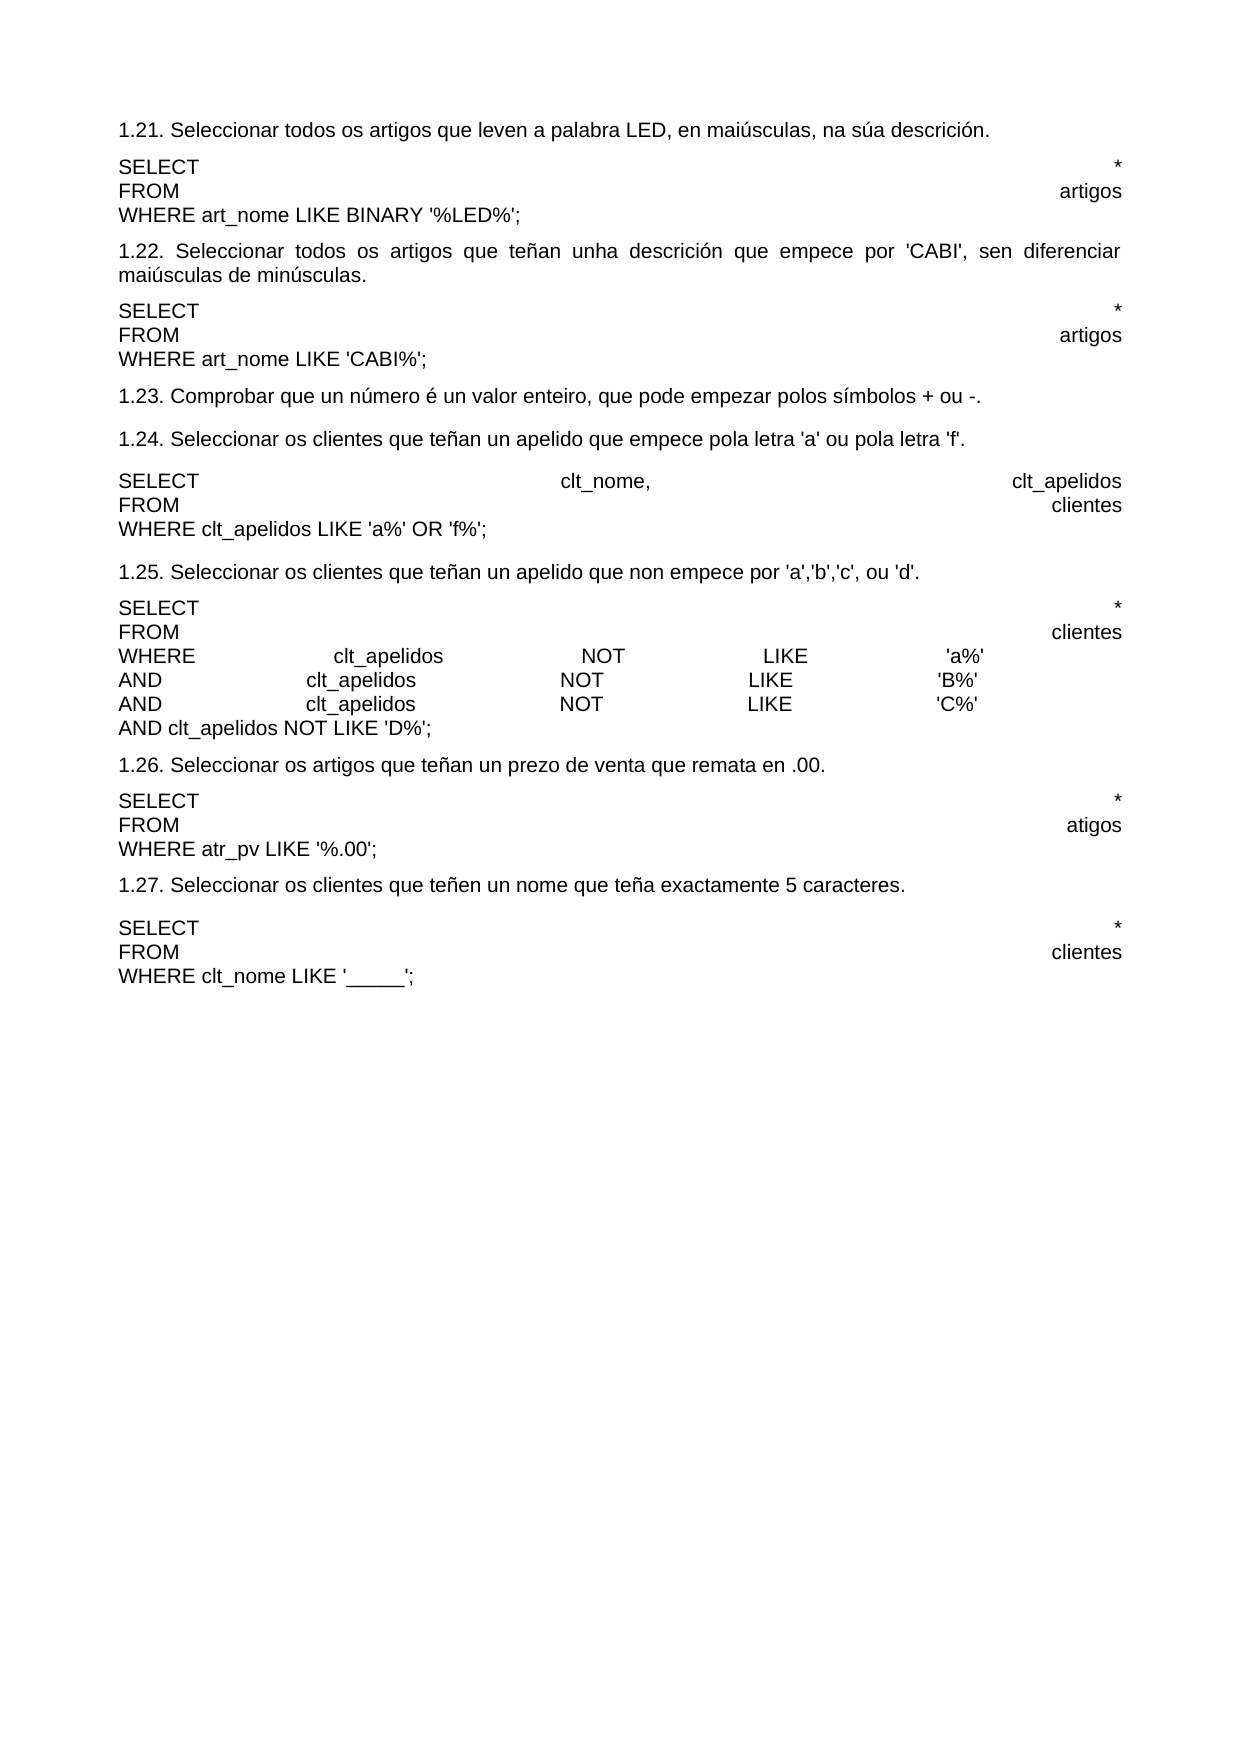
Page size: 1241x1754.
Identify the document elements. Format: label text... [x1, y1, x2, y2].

text 1.26. Seleccionar os artigos que teñan un prezo de venta que remata en .00. [118, 752, 1122, 776]
text SELECT * FROM clientes WHERE clt_apelidos NOT LIKE 'a%' AND clt_apelidos NOT LIKE 'B%' AND clt_apelidos NOT LIKE 'C%' AND clt_apelidos NOT LIKE 'D%'; [118, 596, 1122, 740]
text SELECT * FROM clientes WHERE clt_nome LIKE '_____'; [118, 916, 1122, 988]
text SELECT clt_nome, clt_apelidos FROM clientes WHERE clt_apelidos LIKE 'a%' OR 'f%'; [118, 469, 1122, 541]
text 1.23. Comprobar que un número é un valor enteiro, que pode empezar polos símbolos + ou -. [118, 384, 1122, 408]
text 1.25. Seleccionar os clientes que teñan un apelido que non empece por 'a','b','c', ou 'd'. [118, 560, 1122, 584]
text 1.22. Seleccionar todos os artigos que teñan unha descrición que empece por 'CABI', sen diferenciar maiúsculas de minúsculas. [118, 239, 1122, 287]
text 1.24. Seleccionar os clientes que teñan un apelido que empece pola letra 'a' ou pola letra 'f'. [118, 426, 1122, 450]
text 1.21. Seleccionar todos os artigos que leven a palabra LED, en maiúsculas, na súa descrición. [118, 118, 1122, 142]
text SELECT * FROM artigos WHERE art_nome LIKE 'CABI%'; [118, 299, 1122, 371]
text SELECT * FROM atigos WHERE atr_pv LIKE '%.00'; [118, 789, 1122, 861]
text SELECT * FROM artigos WHERE art_nome LIKE BINARY '%LED%'; [118, 154, 1122, 226]
text 1.27. Seleccionar os clientes que teñen un nome que teña exactamente 5 caracteres. [118, 873, 1122, 897]
